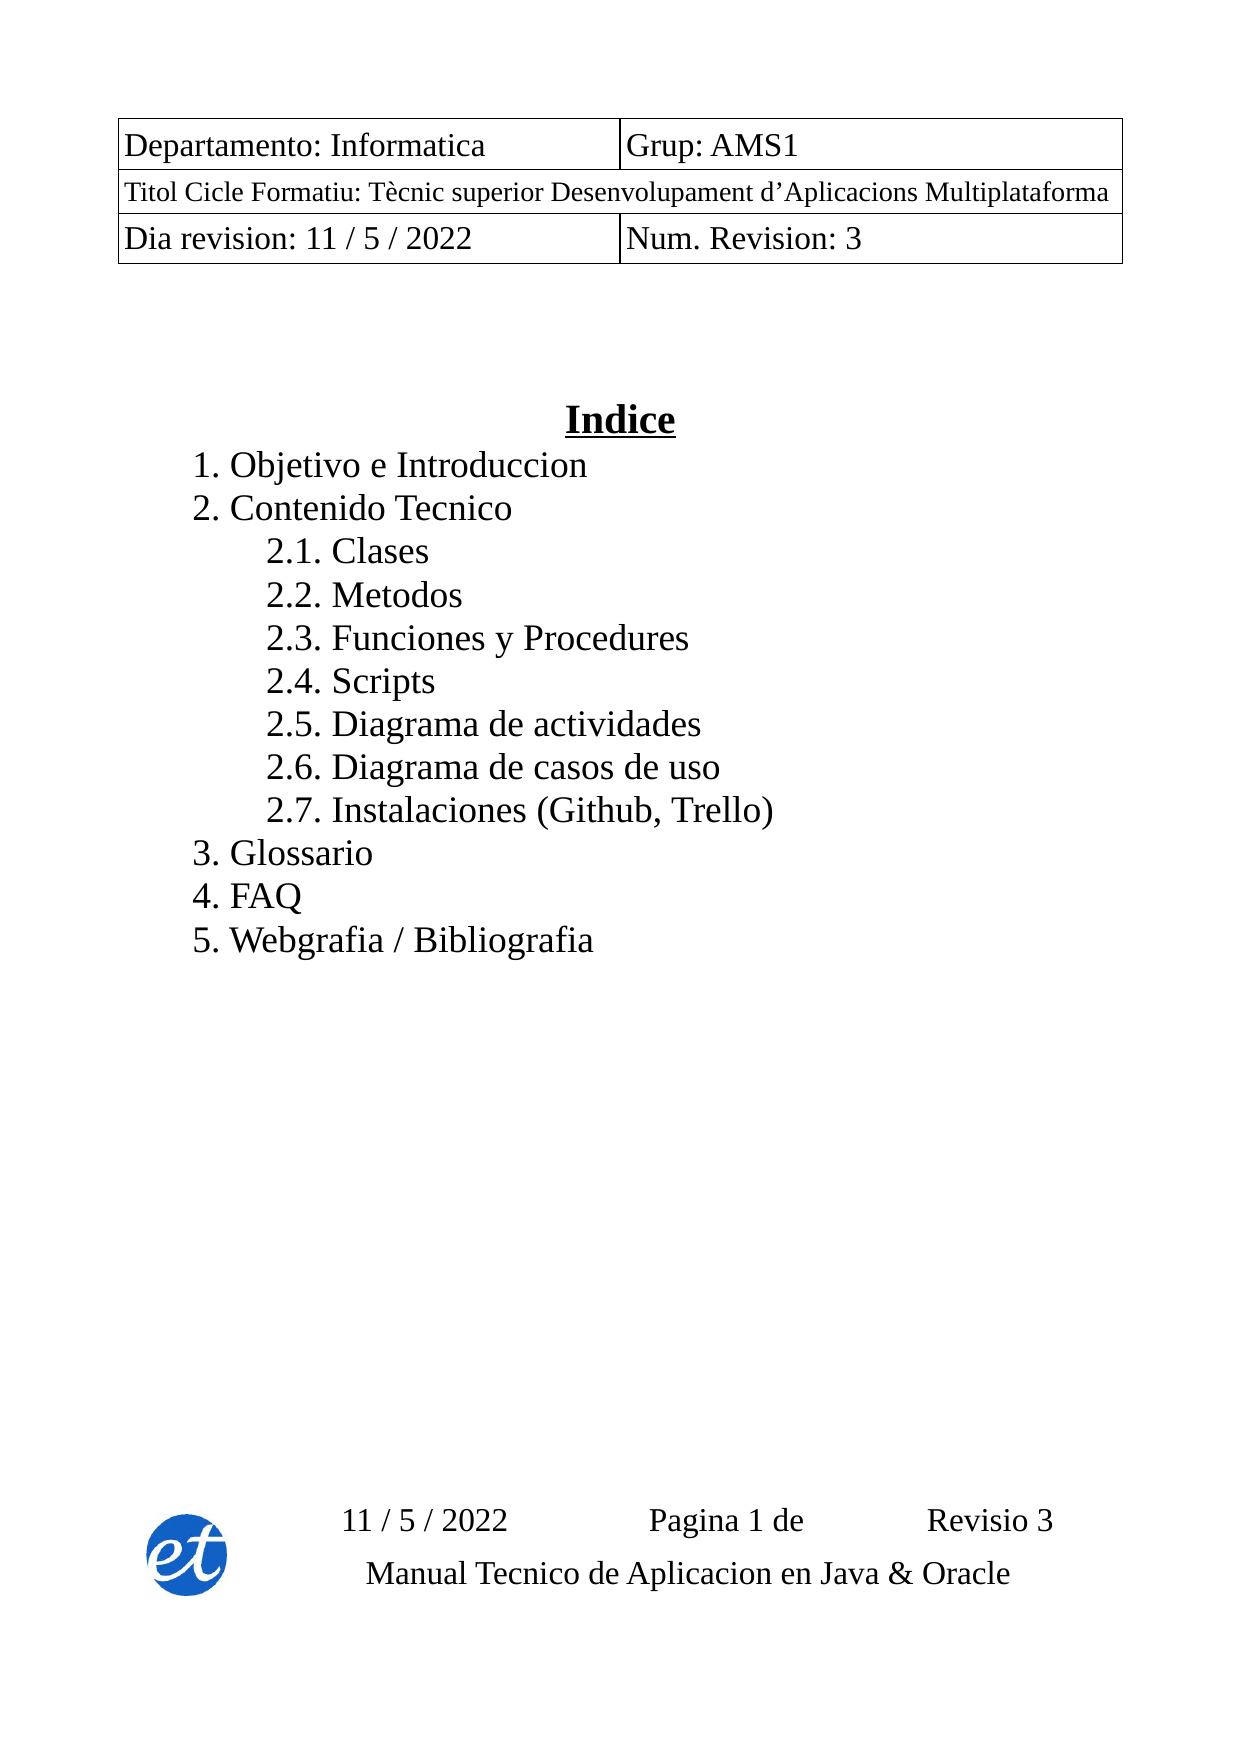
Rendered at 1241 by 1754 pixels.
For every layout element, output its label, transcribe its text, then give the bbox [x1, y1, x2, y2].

text 2.3. Funciones y Procedures [118, 615, 1122, 658]
text Indice [118, 395, 1122, 443]
picture [146, 1514, 227, 1596]
text 2.4. Scripts [118, 658, 1122, 701]
text 2.1. Clases [118, 529, 1122, 572]
text 1. Objetivo e Introduccion [118, 443, 1122, 486]
text 4. FAQ [118, 874, 1122, 917]
text 2. Contenido Tecnico [118, 486, 1122, 529]
text 5. Webgrafia / Bibliografia [118, 917, 1122, 960]
text 2.2. Metodos [118, 572, 1122, 615]
text 2.6. Diagrama de casos de uso [118, 744, 1122, 788]
text 2.5. Diagrama de actividades [118, 701, 1122, 744]
text 3. Glossario [118, 831, 1122, 874]
text 2.7. Instalaciones (Github, Trello) [118, 788, 1122, 831]
